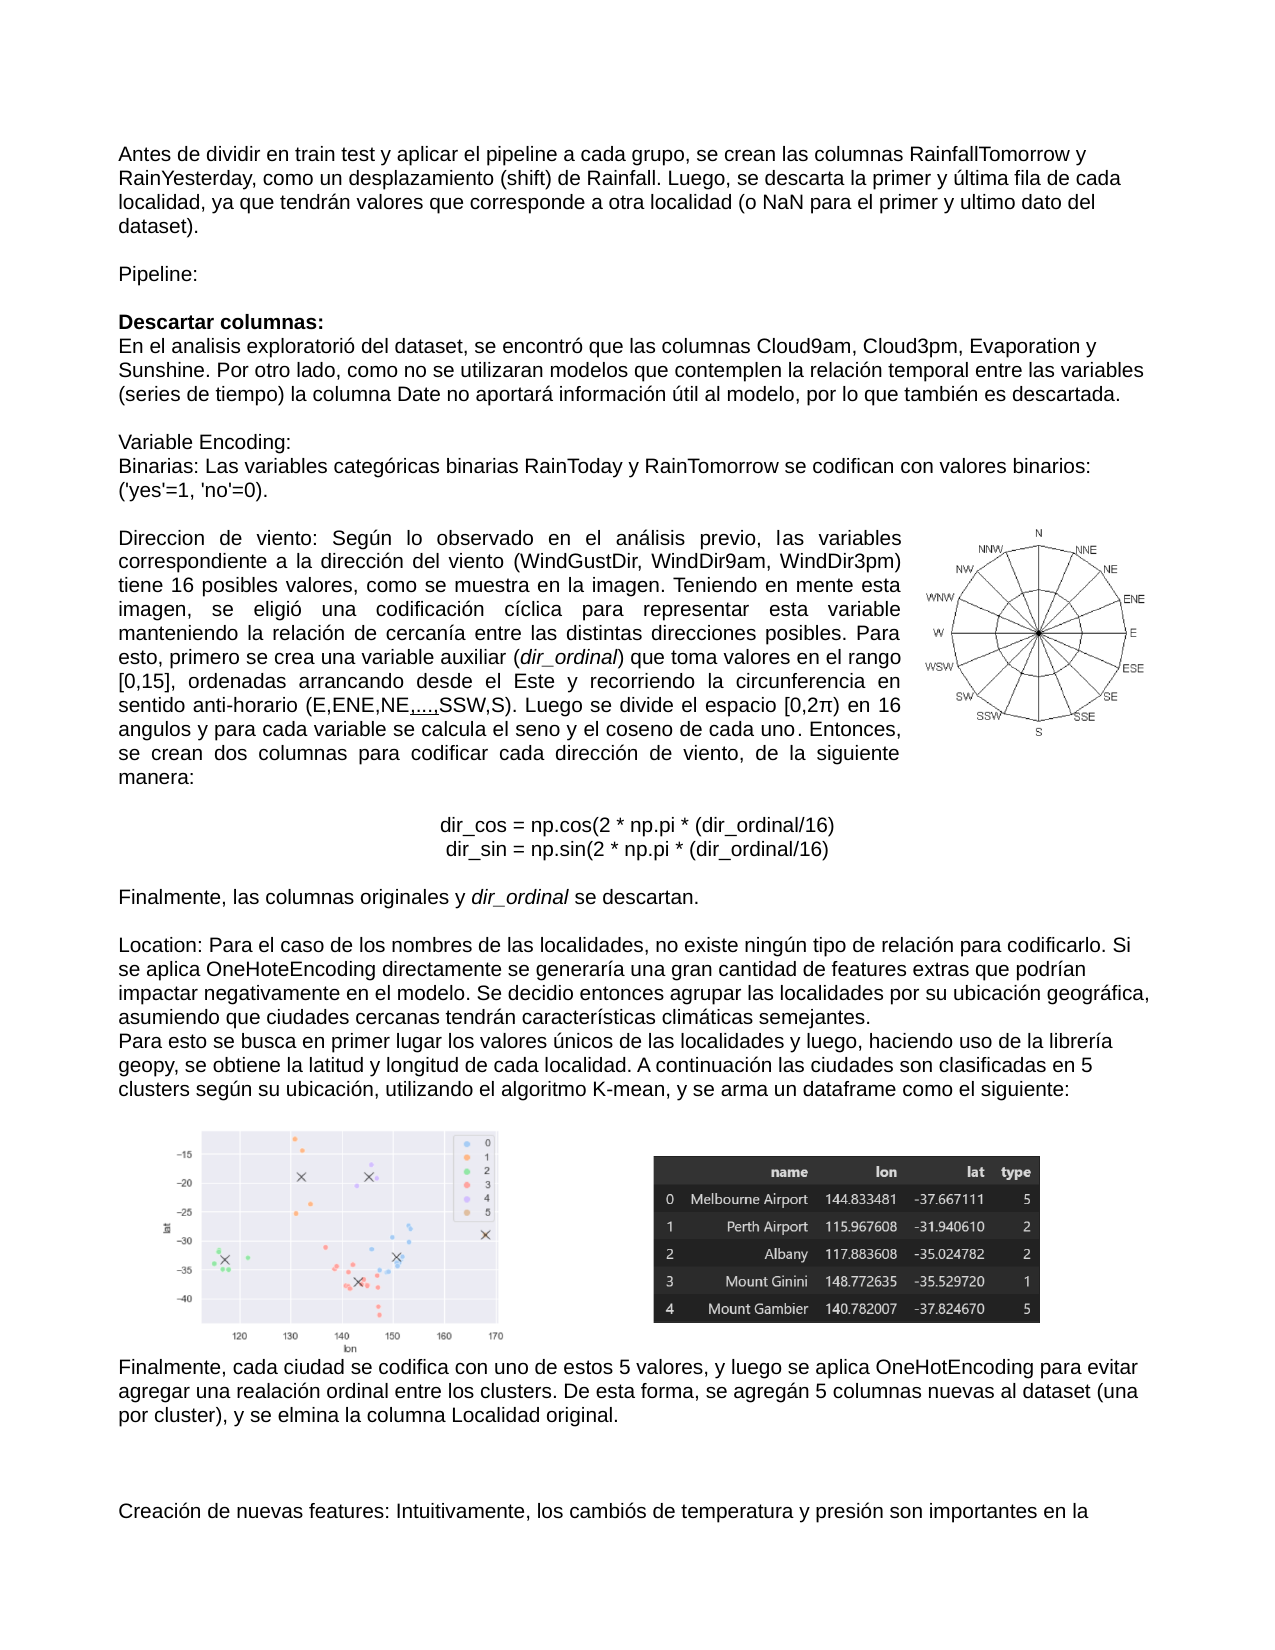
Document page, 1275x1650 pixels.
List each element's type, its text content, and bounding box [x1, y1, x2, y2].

picture [901, 513, 1173, 745]
text Para esto se busca en primer lugar los valores únicos de las localidades y luego, haciendo uso de la librería geopy, se obtiene la latitud y longitud de cada localidad. A continuación las ciudades son clasificadas en 5 clusters según su ubicación, utilizando el algoritmo K-mean, y se arma un dataframe como el siguiente: [118, 1028, 1157, 1100]
text Direccion de viento: Según lo observado en el análisis previo, las variables correspondiente a la dirección del viento (WindGustDir, WindDir9am, WindDir3pm) tiene 16 posibles valores, como se muestra en la imagen. Teniendo en mente esta imagen, se eligió una codificación cíclica para representar esta variable manteniendo la relación de cercanía entre las distintas direcciones posibles. Para esto, primero se crea una variable auxiliar (dir_ordinal) que toma valores en el rango [0,15], ordenadas arrancando desde el Este y recorriendo la circunferencia en sentido anti-horario (E,ENE,NE,...,SSW,S). Luego se divide el espacio [0,2π) en 16 angulos y para cada variable se calcula el seno y el coseno de cada uno. Entonces, se crean dos columnas para codificar cada dirección de viento, de la siguiente manera: [118, 525, 1157, 789]
text Descartar columnas: [118, 310, 1157, 334]
text Finalmente, las columnas originales y dir_ordinal se descartan. [118, 885, 1157, 909]
text Pipeline: [118, 262, 1157, 286]
picture [653, 1156, 1040, 1323]
text En el analisis exploratorió del dataset, se encontró que las columnas Cloud9am, Cloud3pm, Evaporation y Sunshine. Por otro lado, como no se utilizaran modelos que contemplen la relación temporal entre las variables (series de tiempo) la columna Date no aportará información útil al modelo, por lo que también es descartada. [118, 334, 1157, 406]
picture [159, 1125, 505, 1355]
text dir_cos = np.cos(2 * np.pi * (dir_ordinal/16) [118, 813, 1157, 837]
text Creación de nuevas features: Intuitivamente, los cambiós de temperatura y presión son importantes en la [118, 1499, 1157, 1523]
text dir_sin = np.sin(2 * np.pi * (dir_ordinal/16) [118, 837, 1157, 861]
text Location: Para el caso de los nombres de las localidades, no existe ningún tipo de relación para codificarlo. Si se aplica OneHoteEncoding directamente se generaría una gran cantidad de features extras que podrían impactar negativamente en el modelo. Se decidio entonces agrupar las localidades por su ubicación geográfica, asumiendo que ciudades cercanas tendrán características climáticas semejantes. [118, 933, 1157, 1028]
text Antes de dividir en train test y aplicar el pipeline a cada grupo, se crean las columnas RainfallTomorrow y RainYesterday, como un desplazamiento (shift) de Rainfall. Luego, se descarta la primer y última fila de cada localidad, ya que tendrán valores que corresponde a otra localidad (o NaN para el primer y ultimo dato del dataset). [118, 142, 1157, 238]
text Binarias: Las variables categóricas binarias RainToday y RainTomorrow se codifican con valores binarios: ('yes'=1, 'no'=0). [118, 453, 1157, 501]
text Finalmente, cada ciudad se codifica con uno de estos 5 valores, y luego se aplica OneHotEncoding para evitar agregar una realación ordinal entre los clusters. De esta forma, se agregán 5 columnas nuevas al dataset (una por cluster), y se elmina la columna Localidad original. [118, 1124, 1157, 1427]
text Variable Encoding: [118, 429, 1157, 453]
